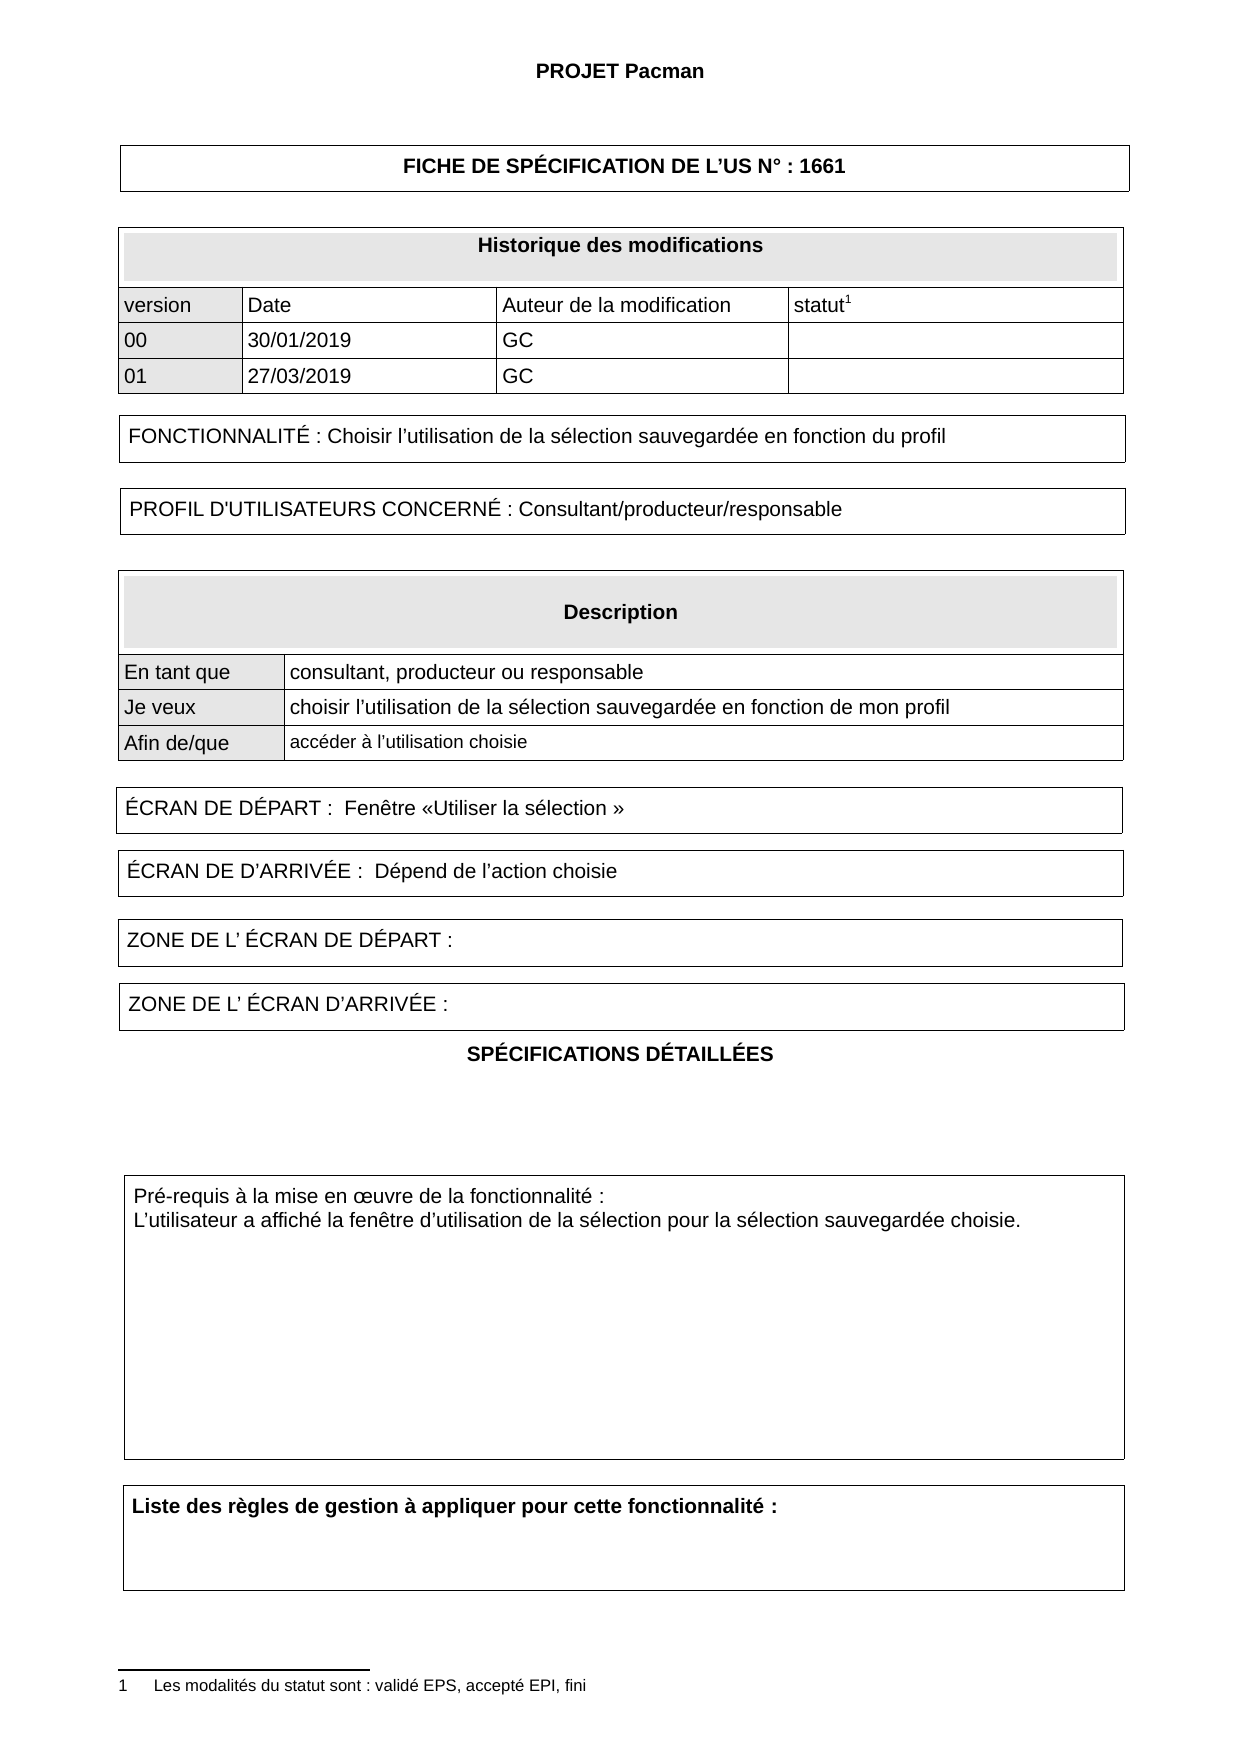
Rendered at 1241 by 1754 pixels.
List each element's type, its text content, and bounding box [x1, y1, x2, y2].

text [118, 845, 1122, 850]
table_header Description [119, 571, 1123, 654]
table_cell 01 [119, 359, 242, 393]
text [118, 897, 1122, 919]
table_cell 30/01/2019 [243, 323, 496, 358]
table_cell GC [497, 359, 788, 393]
text Pré-requis à la mise en œuvre de la fonctionnalité : [133, 1184, 1115, 1208]
text [125, 1176, 1124, 1459]
text ÉCRAN DE DÉPART : Fenêtre «Utiliser la sélection » [125, 796, 1113, 819]
text Liste des règles de gestion à appliquer pour cette fonctionnalité : [132, 1494, 1115, 1518]
table_cell 27/03/2019 [243, 359, 496, 393]
table_cell GC [497, 323, 788, 358]
text ZONE DE L’ ÉCRAN DE DÉPART : [127, 928, 1113, 952]
table_cell statut [789, 288, 1123, 322]
table_cell choisir l’utilisation de la sélection sauvegardée en fonction de mon profil [285, 690, 1123, 725]
table_cell [789, 359, 1123, 393]
table_cell Date [243, 288, 496, 322]
text PROFIL D'UTILISATEURS CONCERNÉ : Consultant/producteur/responsable [129, 497, 1116, 521]
text SPÉCIFICATIONS DÉTAILLÉES [118, 967, 1122, 1066]
table_cell Je veux [119, 690, 284, 725]
table_cell Auteur de la modification [497, 288, 788, 322]
table_cell accéder à l’utilisation choisie [285, 726, 1123, 760]
text [124, 1486, 1124, 1590]
text L’utilisateur a affiché la fenêtre d’utilisation de la sélection pour la sélection sauvegardée choisie. [133, 1208, 1115, 1232]
text ZONE DE L’ ÉCRAN D’ARRIVÉE : [128, 992, 1115, 1016]
table_cell Afin de/que [119, 726, 284, 760]
text FICHE DE SPÉCIFICATION DE L’US N° : 1661 [129, 154, 1120, 178]
table_cell consultant, producteur ou responsable [285, 655, 1123, 689]
table_cell En tant que [119, 655, 284, 689]
table_cell 00 [119, 323, 242, 358]
table_cell [789, 323, 1123, 358]
text ÉCRAN DE D’ARRIVÉE : Dépend de l’action choisie [127, 859, 1114, 883]
table_header Historique des modifications [119, 228, 1123, 287]
table_cell version [119, 288, 242, 322]
text PROJET Pacman [118, 59, 1122, 83]
text FONCTIONNALITÉ : Choisir l’utilisation de la sélection sauvegardée en fonction du profil [128, 424, 1116, 448]
